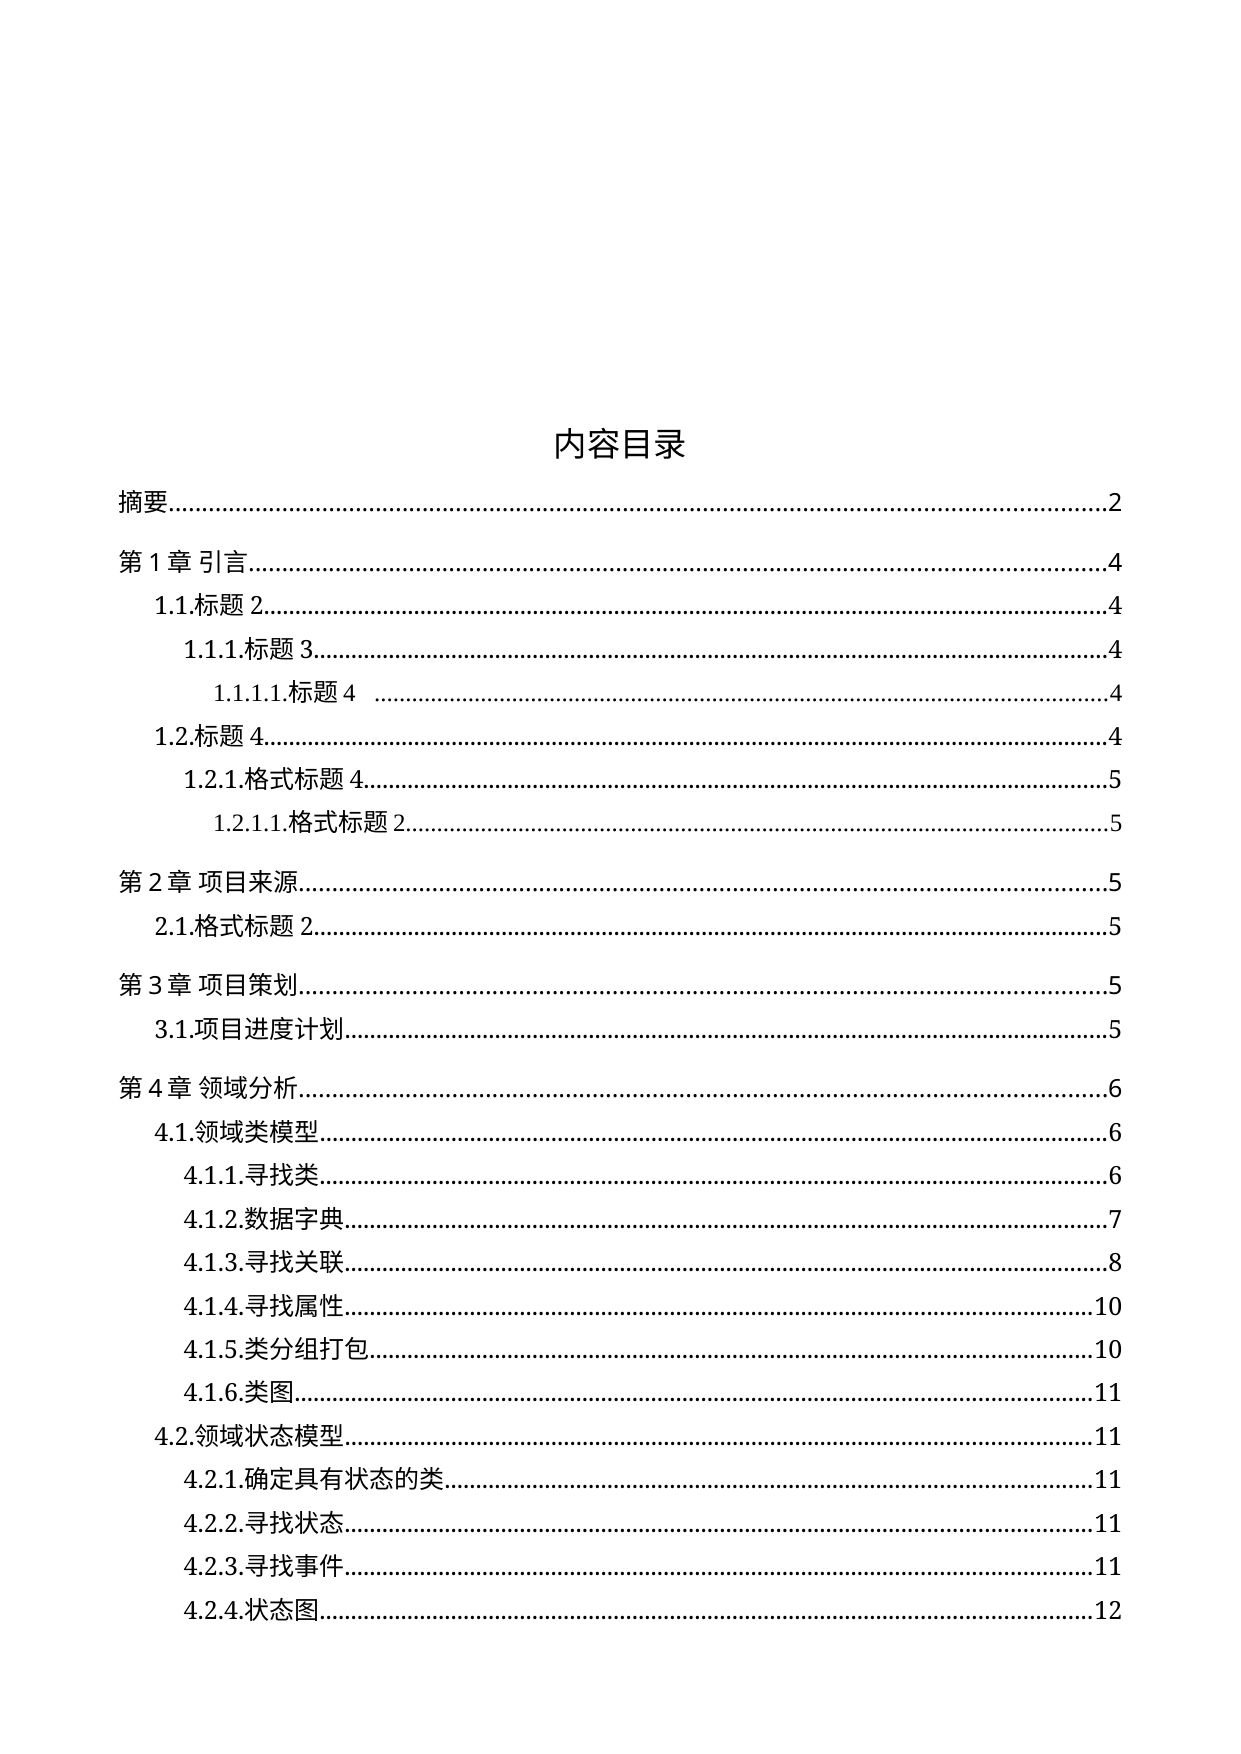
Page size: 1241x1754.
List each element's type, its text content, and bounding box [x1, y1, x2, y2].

text 4.2.3.寻找事件 11 [177, 1547, 1122, 1583]
text 1.2.1.1.格式标题2 5 [207, 803, 1122, 839]
text 4.1.6.类图 11 [177, 1373, 1122, 1409]
text 4.1.5.类分组打包 10 [177, 1329, 1122, 1366]
text 4.1.2.数据字典 7 [177, 1199, 1122, 1235]
text 第2章 项目来源 5 [118, 863, 1122, 899]
text 4.2.2.寻找状态 11 [177, 1503, 1122, 1539]
text 1.1.标题2 4 [148, 586, 1122, 622]
text 3.1.项目进度计划 5 [148, 1009, 1122, 1045]
text 4.1.4.寻找属性 10 [177, 1286, 1122, 1322]
text 第4章 领域分析 6 [118, 1069, 1122, 1105]
text 4.2.领域状态模型 11 [148, 1416, 1122, 1453]
text 第1章 引言 4 [118, 542, 1122, 578]
text 1.2.标题4 4 [148, 716, 1122, 752]
text 1.2.1.格式标题4 5 [177, 759, 1122, 796]
text 第3章 项目策划 5 [118, 966, 1122, 1002]
text 1.1.1.标题3 4 [177, 629, 1122, 665]
subtitle 内容目录 [118, 418, 1122, 466]
text 4.1.3.寻找关联 8 [177, 1243, 1122, 1279]
text 4.2.4.状态图 12 [177, 1590, 1122, 1626]
text 2.1.格式标题2 5 [148, 906, 1122, 942]
text 4.2.1.确定具有状态的类 11 [177, 1460, 1122, 1496]
text 4.1.领域类模型 6 [148, 1112, 1122, 1148]
text 4.1.1.寻找类 6 [177, 1156, 1122, 1192]
text 摘要 2 [118, 483, 1122, 519]
text 1.1.1.1.标题4 4 [207, 673, 1122, 709]
